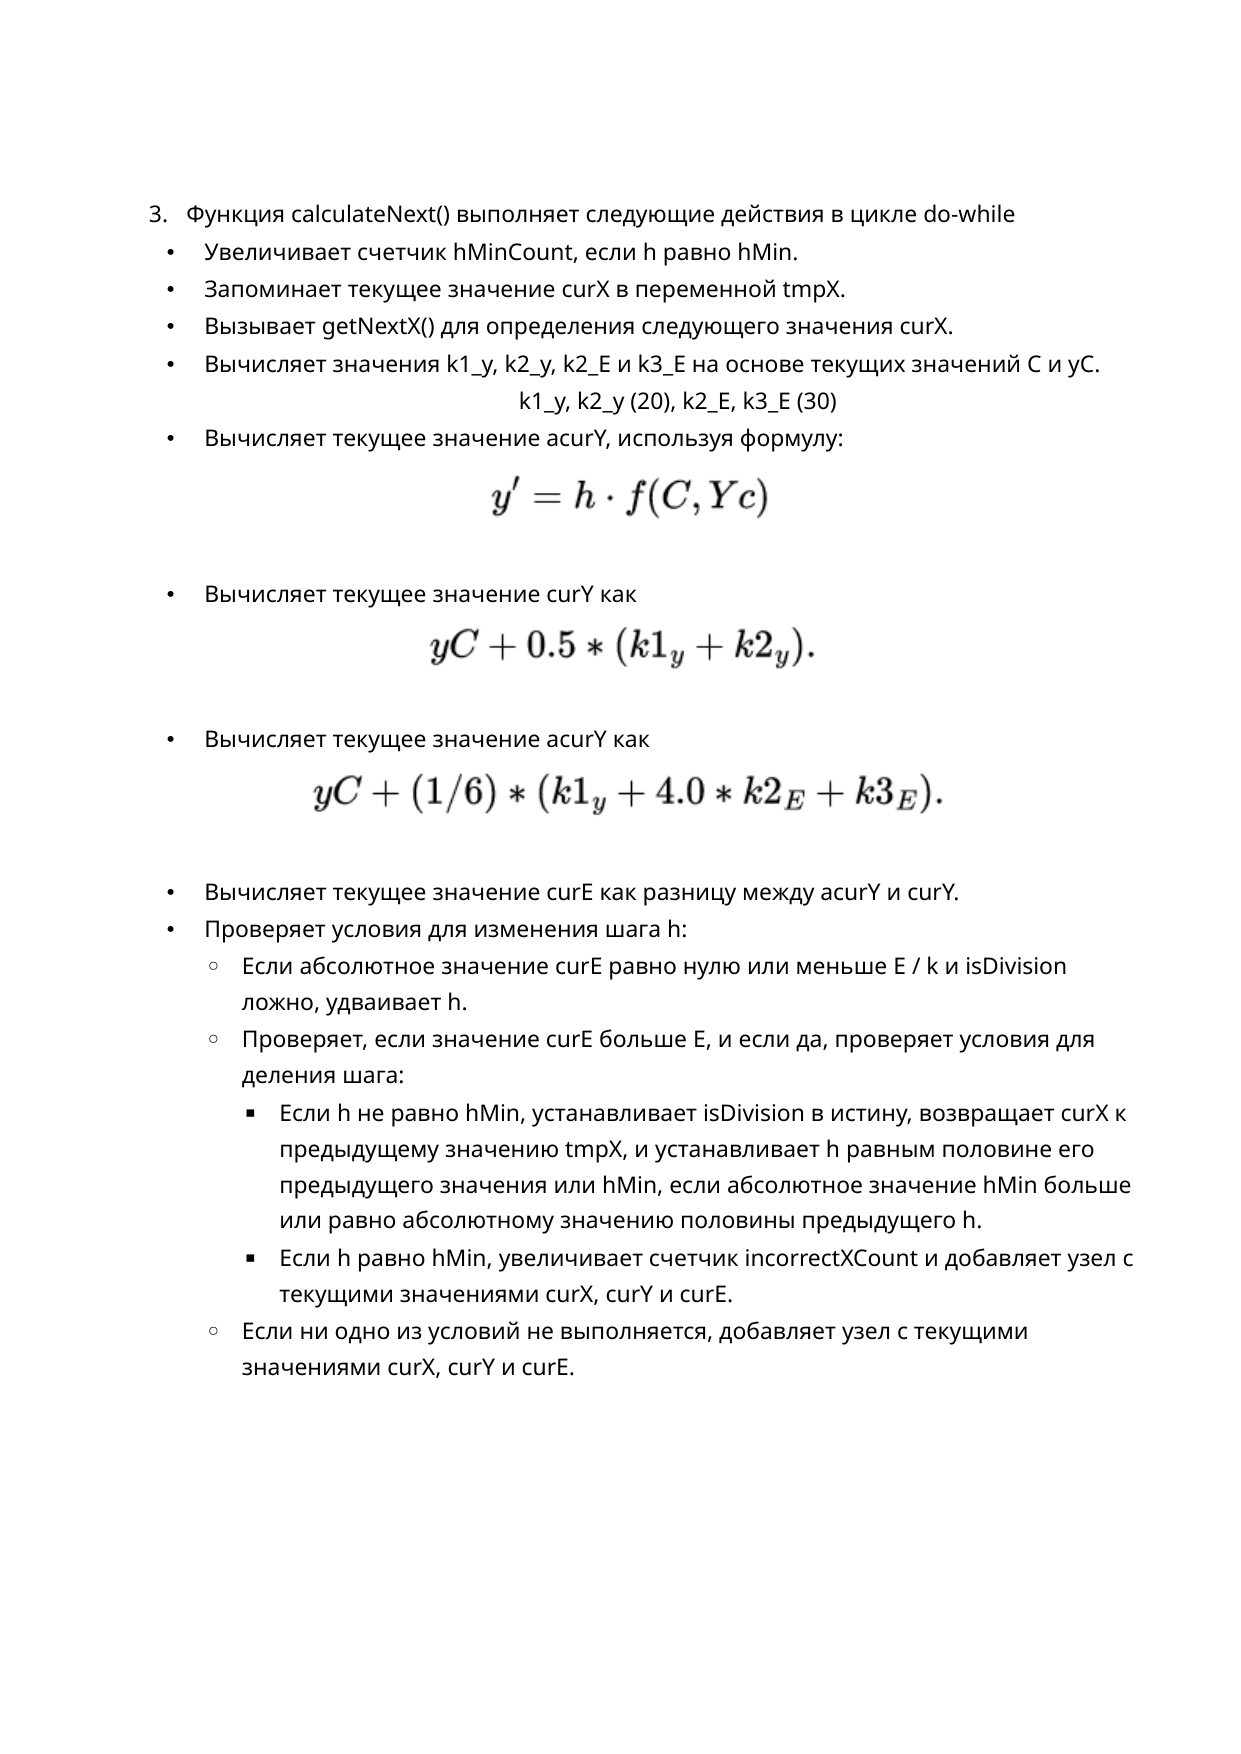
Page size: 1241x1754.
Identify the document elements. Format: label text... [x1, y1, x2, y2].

list Вычисляет значения k1_y, k2_y, k2_E и k3_E на основе текущих значений C и yC. [167, 348, 1151, 379]
list Вызывает getNextX() для определения следующего значения curX. [167, 310, 1151, 342]
list Вычисляет текущее значение acurY, используя формулу: [167, 422, 1151, 453]
list Проверяет, если значение curE больше E, и если да, проверяет условия для деления шага: [204, 1023, 1151, 1091]
list Вычисляет текущее значение curE как разницу между acurY и curY. [167, 876, 1151, 907]
list Вычисляет текущее значение curY как [167, 578, 1151, 609]
list Если h не равно hMin, устанавливает isDivision в истину, возвращает curX к предыдущему значению tmpX, и устанавливает h равным половине его предыдущего значения или hMin, если абсолютное значение hMin больше или равно абсолютному значению половины предыдущего h. [242, 1097, 1151, 1236]
list Проверяет условия для изменения шага h: [167, 913, 1151, 944]
list Если ни одно из условий не выполняется, добавляет узел с текущими значениями curX, curY и curE. [204, 1315, 1151, 1382]
list Увеличивает счетчик hMinCount, если h равно hMin. [167, 236, 1151, 267]
list Если h равно hMin, увеличивает счетчик incorrectXCount и добавляет узел с текущими значениями curX, curY и curE. [242, 1242, 1151, 1309]
list Запоминает текущее значение curX в переменной tmpX. [167, 273, 1151, 304]
list Вычисляет текущее значение acurY как [167, 723, 1151, 754]
picture [479, 459, 783, 536]
list Если абсолютное значение curE равно нулю или меньше E / k и isDivision ложно, удваивает h. [204, 950, 1151, 1017]
picture [419, 615, 843, 681]
picture [307, 760, 955, 834]
list k1_y, k2_y (20), k2_E, k3_E (30) [167, 385, 1151, 416]
list Функция calculateNext() выполняет следующие действия в цикле do-while [149, 198, 1151, 230]
